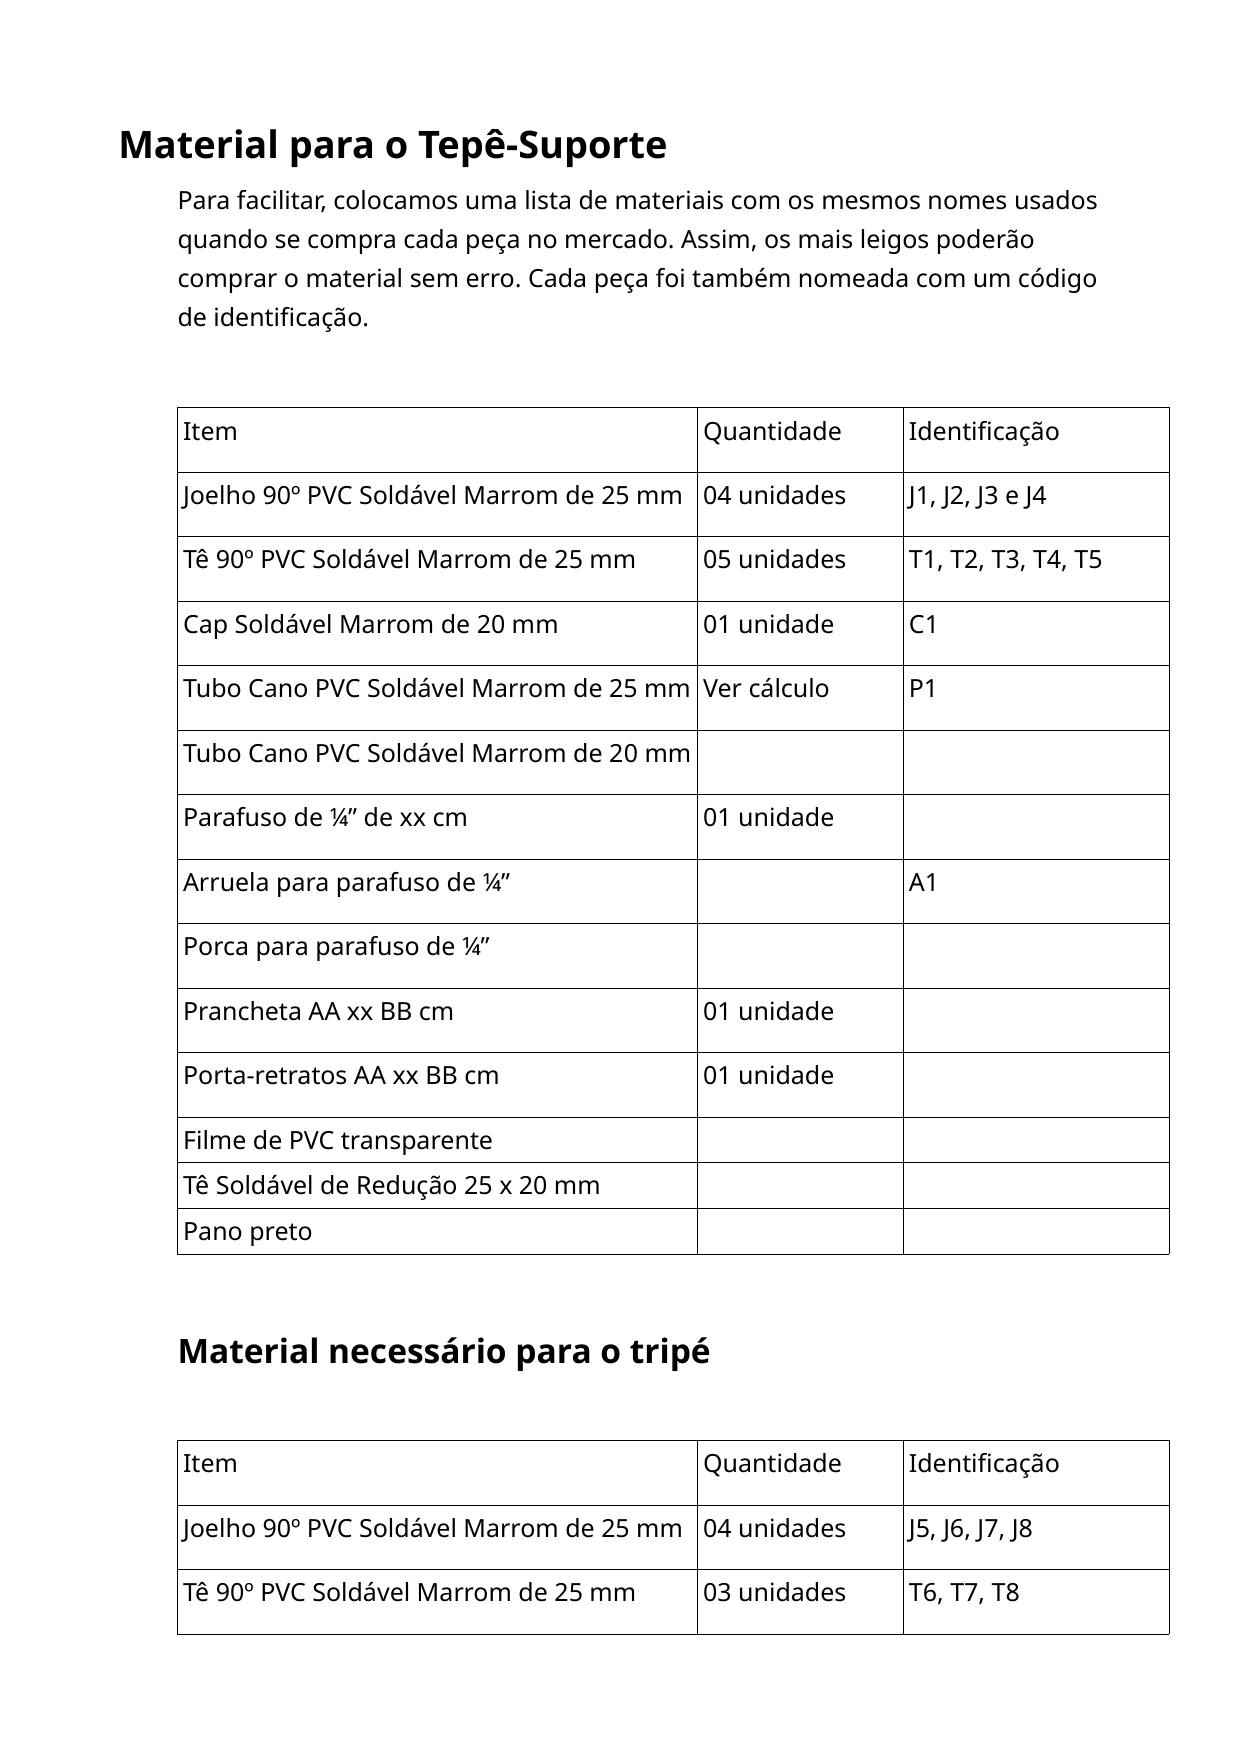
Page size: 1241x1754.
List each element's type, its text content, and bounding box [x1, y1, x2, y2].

table_cell [904, 795, 1169, 859]
table_cell [698, 860, 903, 923]
table_cell [904, 731, 1169, 794]
table_cell [904, 1118, 1169, 1162]
table_cell [904, 1209, 1169, 1253]
table_cell 01 unidade [698, 602, 903, 665]
table_cell T6, T7, T8 [904, 1570, 1169, 1633]
table_cell Pano preto [178, 1209, 697, 1253]
table_cell Arruela para parafuso de ¼” [178, 860, 697, 923]
table_cell Tubo Cano PVC Soldável Marrom de 20 mm [178, 731, 697, 794]
table_cell [698, 1163, 903, 1208]
table_cell 01 unidade [698, 795, 903, 859]
table_header Item [178, 408, 697, 472]
table_cell Porta-retratos AA xx BB cm [178, 1053, 697, 1117]
table_cell 04 unidades [698, 473, 903, 536]
table_cell Cap Soldável Marrom de 20 mm [178, 602, 697, 665]
table_cell 04 unidades [698, 1506, 903, 1569]
table_header Quantidade [698, 1441, 903, 1504]
table_cell Porca para parafuso de ¼” [178, 924, 697, 988]
table_cell 05 unidades [698, 537, 903, 601]
table_cell J1, J2, J3 e J4 [904, 473, 1169, 536]
table_cell Joelho 90º PVC Soldável Marrom de 25 mm [178, 1506, 697, 1569]
table_cell Tubo Cano PVC Soldável Marrom de 25 mm [178, 666, 697, 730]
table_cell Prancheta AA xx BB cm [178, 989, 697, 1052]
table_header Item [178, 1441, 697, 1504]
table_cell Joelho 90º PVC Soldável Marrom de 25 mm [178, 473, 697, 536]
table_cell Tê Soldável de Redução 25 x 20 mm [178, 1163, 697, 1208]
subtitle Material necessário para o tripé [177, 1328, 1122, 1374]
table_cell 01 unidade [698, 989, 903, 1052]
table_cell Parafuso de ¼” de xx cm [178, 795, 697, 859]
table_cell Ver cálculo [698, 666, 903, 730]
table_cell P1 [904, 666, 1169, 730]
table_header Quantidade [698, 408, 903, 472]
table_cell Tê 90º PVC Soldável Marrom de 25 mm [178, 1570, 697, 1633]
table_cell [904, 989, 1169, 1052]
table_cell A1 [904, 860, 1169, 923]
table_cell [904, 924, 1169, 988]
table_cell C1 [904, 602, 1169, 665]
table_cell 03 unidades [698, 1570, 903, 1633]
text Para facilitar, colocamos uma lista de materiais com os mesmos nomes usados quando se compra cada peça no mercado. Assim, os mais leigos poderão comprar o material sem erro. Cada peça foi também nomeada com um código de identificação. [177, 182, 1122, 334]
table_cell T1, T2, T3, T4, T5 [904, 537, 1169, 601]
table_cell 01 unidade [698, 1053, 903, 1117]
table_cell [904, 1163, 1169, 1208]
table_cell Filme de PVC transparente [178, 1118, 697, 1162]
table_cell [698, 1209, 903, 1253]
table_cell [904, 1053, 1169, 1117]
table_cell Tê 90º PVC Soldável Marrom de 25 mm [178, 537, 697, 601]
table_cell J5, J6, J7, J8 [904, 1506, 1169, 1569]
table_header Identificação [904, 408, 1169, 472]
table_cell [698, 731, 903, 794]
table_header Identificação [904, 1441, 1169, 1504]
table_cell [698, 1118, 903, 1162]
table_cell [698, 924, 903, 988]
subtitle Material para o Tepê-Suporte [118, 118, 1122, 170]
